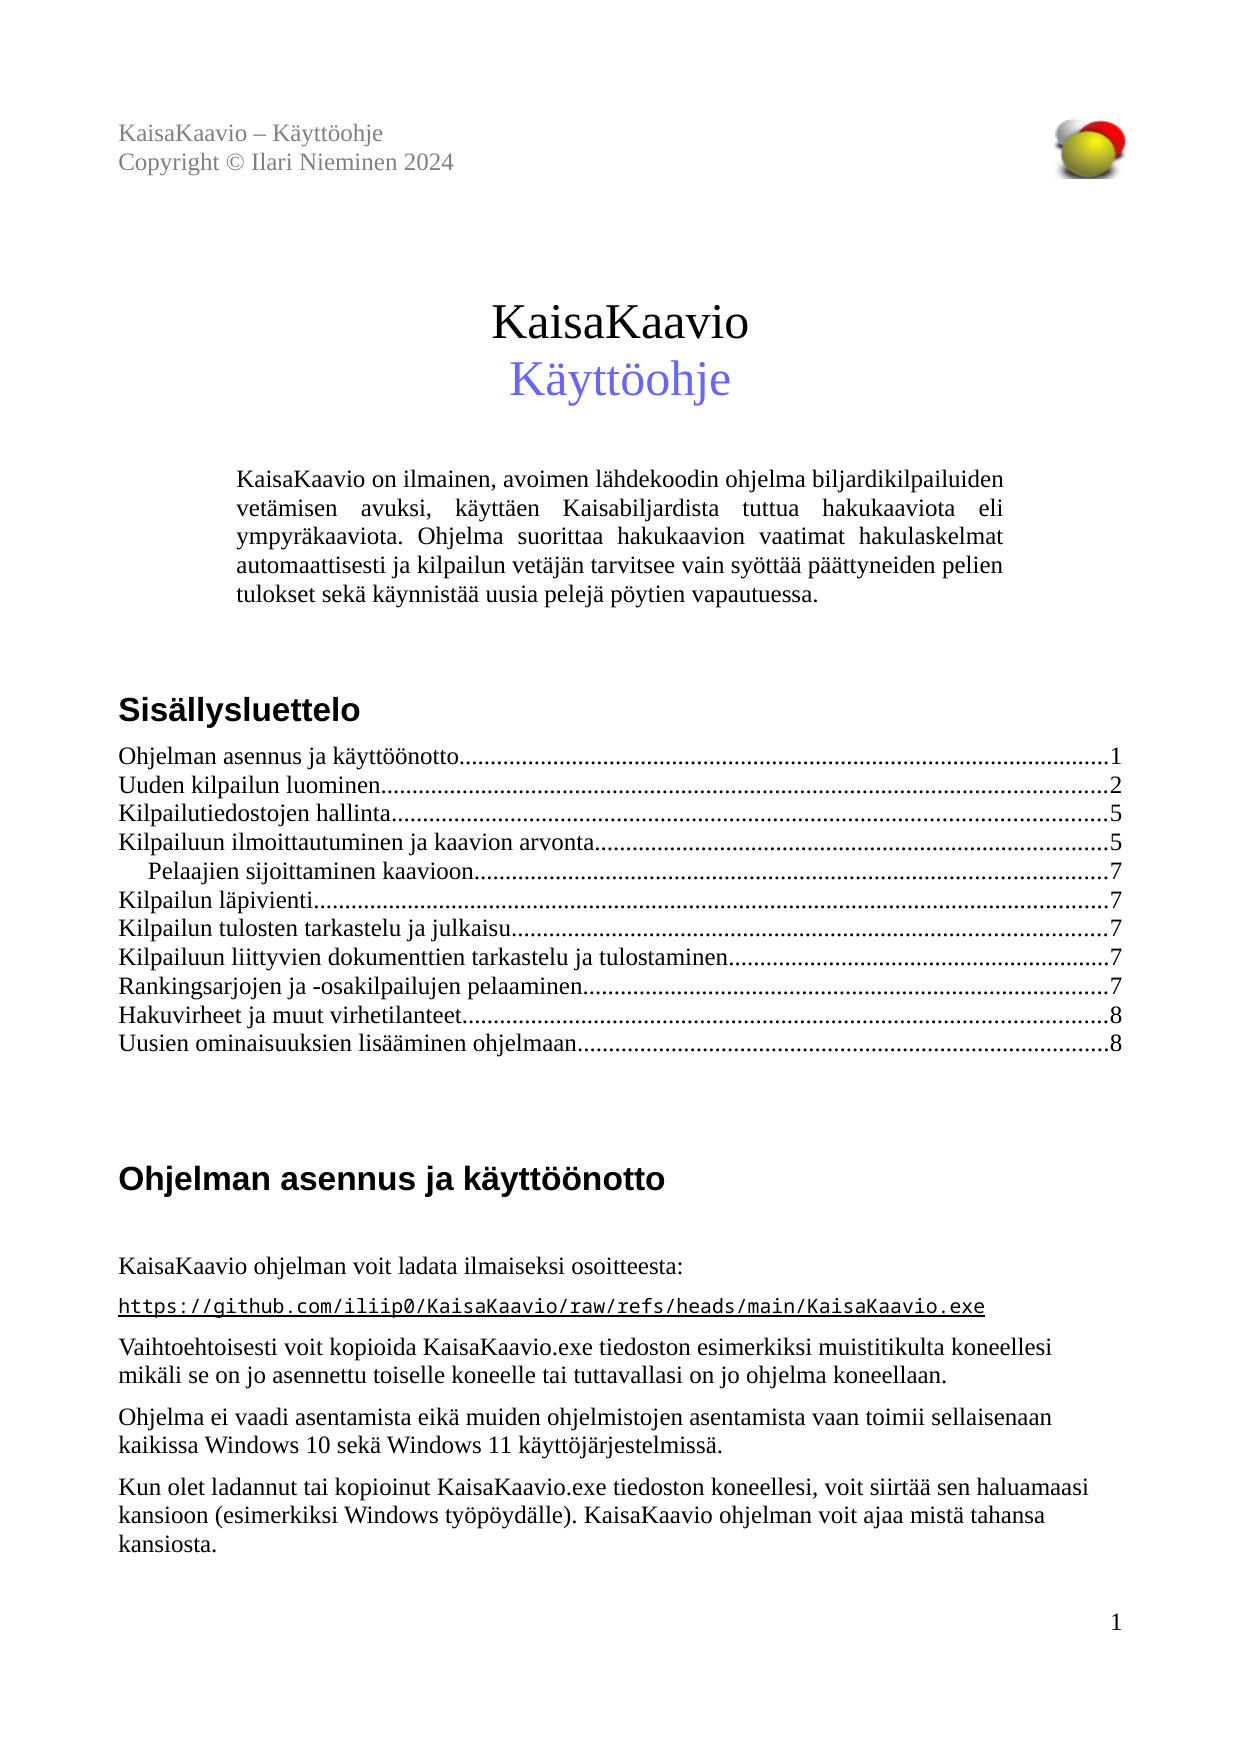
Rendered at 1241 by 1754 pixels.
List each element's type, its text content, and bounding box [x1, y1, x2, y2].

subtitle Sisällysluettelo [118, 690, 1122, 728]
text Hakuvirheet ja muut virhetilanteet 8 [118, 1000, 1122, 1028]
text Ohjelma ei vaadi asentamista eikä muiden ohjelmistojen asentamista vaan toimii sellaisenaan kaikissa Windows 10 sekä Windows 11 käyttöjärjestelmissä. [118, 1402, 1122, 1459]
text Kilpailutiedostojen hallinta 5 [118, 798, 1122, 827]
text Kilpailun läpivienti 7 [118, 885, 1122, 913]
text Rankingsarjojen ja -osakilpailujen pelaaminen 7 [118, 971, 1122, 1000]
text Uuden kilpailun luominen 2 [118, 770, 1122, 798]
text Pelaajien sijoittaminen kaavioon 7 [148, 856, 1122, 885]
text Kilpailuun liittyvien dokumenttien tarkastelu ja tulostaminen 7 [118, 942, 1122, 971]
text KaisaKaavio [118, 291, 1122, 349]
text KaisaKaavio on ilmainen, avoimen lähdekoodin ohjelma biljardikilpailuiden vetämisen avuksi, käyttäen Kaisabiljardista tuttua hakukaaviota eli ympyräkaaviota. Ohjelma suorittaa hakukaavion vaatimat hakulaskelmat automaattisesti ja kilpailun vetäjän tarvitsee vain syöttää päättyneiden pelien tulokset sekä käynnistää uusia pelejä pöytien vapautuessa. [236, 464, 1004, 608]
text Uusien ominaisuuksien lisääminen ohjelmaan 8 [118, 1028, 1122, 1057]
text Käyttöohje [118, 349, 1122, 406]
text Kilpailun tulosten tarkastelu ja julkaisu 7 [118, 913, 1122, 942]
picture [1051, 115, 1127, 179]
text Kilpailuun ilmoittautuminen ja kaavion arvonta 5 [118, 827, 1122, 856]
text KaisaKaavio ohjelman voit ladata ilmaiseksi osoitteesta: [118, 1251, 1122, 1279]
text Vaihtoehtoisesti voit kopioida KaisaKaavio.exe tiedoston esimerkiksi muistitikulta koneellesi mikäli se on jo asennettu toiselle koneelle tai tuttavallasi on jo ohjelma koneellaan. [118, 1332, 1122, 1389]
text Ohjelman asennus ja käyttöönotto 1 [118, 741, 1122, 770]
text https://github.com/iliip0/KaisaKaavio/raw/refs/heads/main/KaisaKaavio.exe [118, 1292, 1122, 1319]
subtitle Ohjelman asennus ja käyttöönotto [118, 1158, 1122, 1197]
text Kun olet ladannut tai kopioinut KaisaKaavio.exe tiedoston koneellesi, voit siirtää sen haluamaasi kansioon (esimerkiksi Windows työpöydälle). KaisaKaavio ohjelman voit ajaa mistä tahansa kansiosta. [118, 1472, 1122, 1558]
